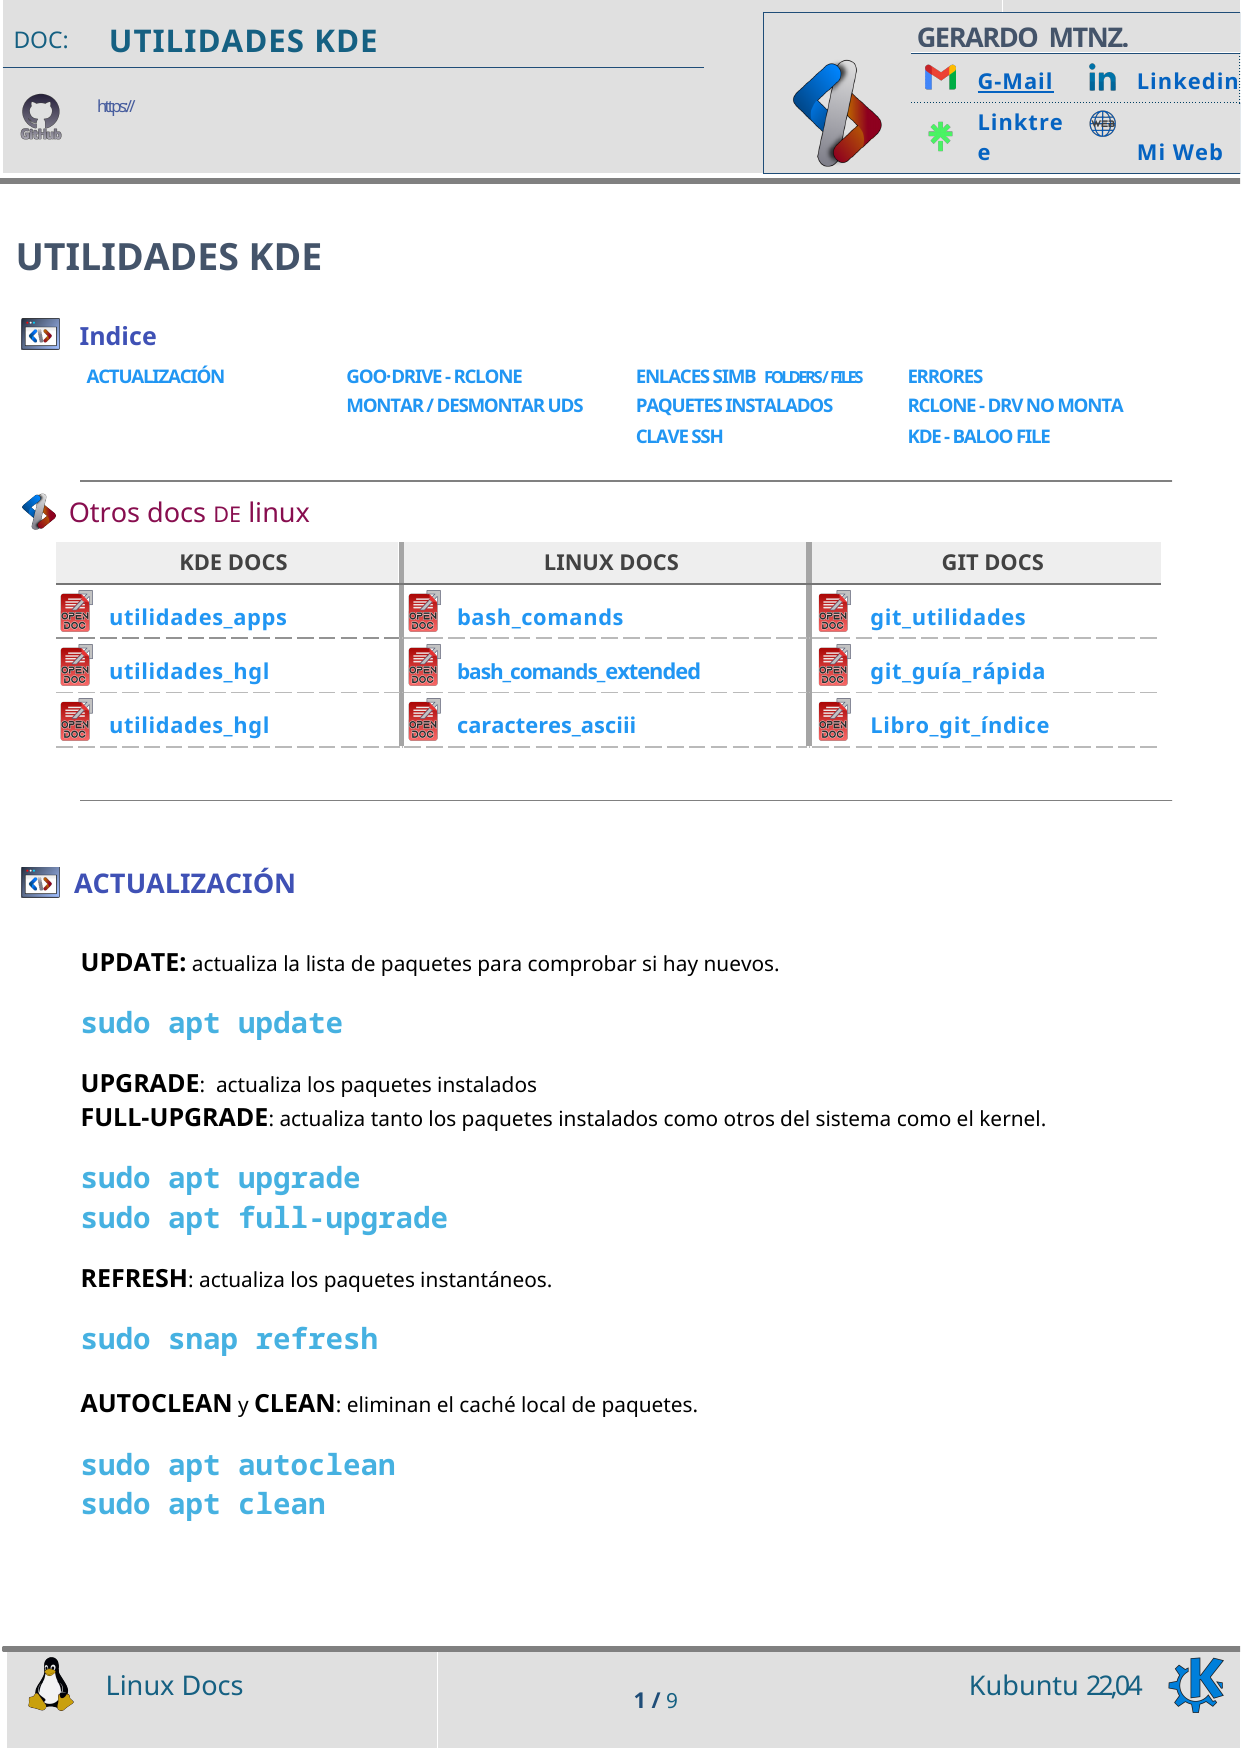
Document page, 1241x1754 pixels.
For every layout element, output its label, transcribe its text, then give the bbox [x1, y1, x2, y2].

picture [21, 867, 60, 898]
table_cell [812, 585, 864, 637]
text sudo apt full-upgrade [80, 1197, 1172, 1237]
table_cell [56, 637, 103, 692]
table_cell [56, 585, 103, 637]
picture [924, 61, 957, 94]
table_header GIT DOCS [812, 542, 1161, 583]
table_cell [806, 637, 812, 692]
text sudo apt update [80, 1002, 1172, 1042]
table_cell RCLONE - DRV NO MONTA [901, 389, 1173, 420]
table_cell CLAVE SSH [630, 420, 901, 452]
text REFRESH: actualiza los paquetes instantáneos. [80, 1260, 1172, 1294]
text AUTOCLEAN y CLEAN: eliminan el caché local de paquetes. [80, 1386, 1172, 1420]
picture [1086, 107, 1119, 140]
table_cell [399, 692, 404, 746]
text sudo snap refresh [80, 1318, 1172, 1358]
picture [818, 698, 852, 741]
table_cell [806, 585, 812, 637]
text sudo apt upgrade [80, 1157, 1172, 1197]
table_cell [56, 692, 103, 746]
table_cell [346, 420, 630, 452]
subtitle ACTUALIZACIÓN [21, 865, 1172, 902]
picture [818, 590, 852, 632]
picture [12, 89, 70, 144]
table_header ENLACES SIMB FOLDERS / FILES [630, 364, 901, 389]
table_cell git_guía_rápida [865, 637, 1161, 692]
table_cell bash_comands_extended [451, 637, 806, 692]
picture [783, 53, 891, 167]
table_cell utilidades_hgl [103, 692, 398, 746]
table_header KDE DOCS [56, 542, 398, 583]
picture [818, 644, 852, 686]
table_cell KDE - BALOO FILE [901, 420, 1173, 452]
table_cell [399, 585, 404, 637]
picture [925, 121, 956, 152]
table_cell PAQUETES INSTALADOS [630, 389, 901, 420]
text sudo apt autoclean [80, 1444, 1172, 1483]
text UPDATE: actualiza la lista de paquetes para comprobar si hay nuevos. [80, 944, 1172, 978]
table_cell [86, 389, 346, 420]
picture [1166, 1655, 1226, 1715]
subtitle Otros docs de linux [56, 493, 1172, 530]
table_cell utilidades_apps [103, 585, 398, 637]
table_header ERRORES [901, 364, 1173, 389]
table_cell [86, 420, 346, 452]
table_cell bash_comands [451, 585, 806, 637]
text UPGRADE: actualiza los paquetes instalados [80, 1066, 1172, 1099]
picture [60, 698, 94, 741]
table_cell [806, 692, 812, 746]
table_cell utilidades_hgl [103, 637, 398, 692]
table_cell git_utilidades [865, 585, 1161, 637]
table_header LINUX DOCS [404, 542, 806, 583]
table_cell [404, 585, 451, 637]
picture [60, 590, 94, 632]
subtitle UTILIDADES KDE [15, 230, 1172, 281]
picture [21, 318, 60, 350]
table_cell [812, 637, 864, 692]
table_cell caracteres_asciii [451, 692, 806, 746]
picture [22, 493, 56, 530]
table_cell MONTAR / DESMONTAR UDS [346, 389, 630, 420]
table_cell Libro_git_índice [865, 692, 1161, 746]
table_cell [404, 637, 451, 692]
subtitle Indice [21, 318, 1172, 352]
table_header [399, 542, 404, 583]
picture [20, 1655, 80, 1715]
table_header [806, 542, 812, 583]
picture [60, 644, 94, 686]
picture [408, 644, 442, 686]
picture [408, 698, 442, 741]
text sudo apt clean [80, 1483, 1172, 1523]
table_header ACTUALIZACIÓN [86, 364, 346, 389]
table_cell [404, 692, 451, 746]
text FULL-UPGRADE: actualiza tanto los paquetes instalados como otros del sistema como el kernel. [80, 1099, 1172, 1134]
table_cell [399, 637, 404, 692]
table_cell [812, 692, 864, 746]
table_header GOO·DRIVE - RCLONE [346, 364, 630, 389]
picture [1086, 61, 1119, 94]
picture [408, 590, 442, 632]
